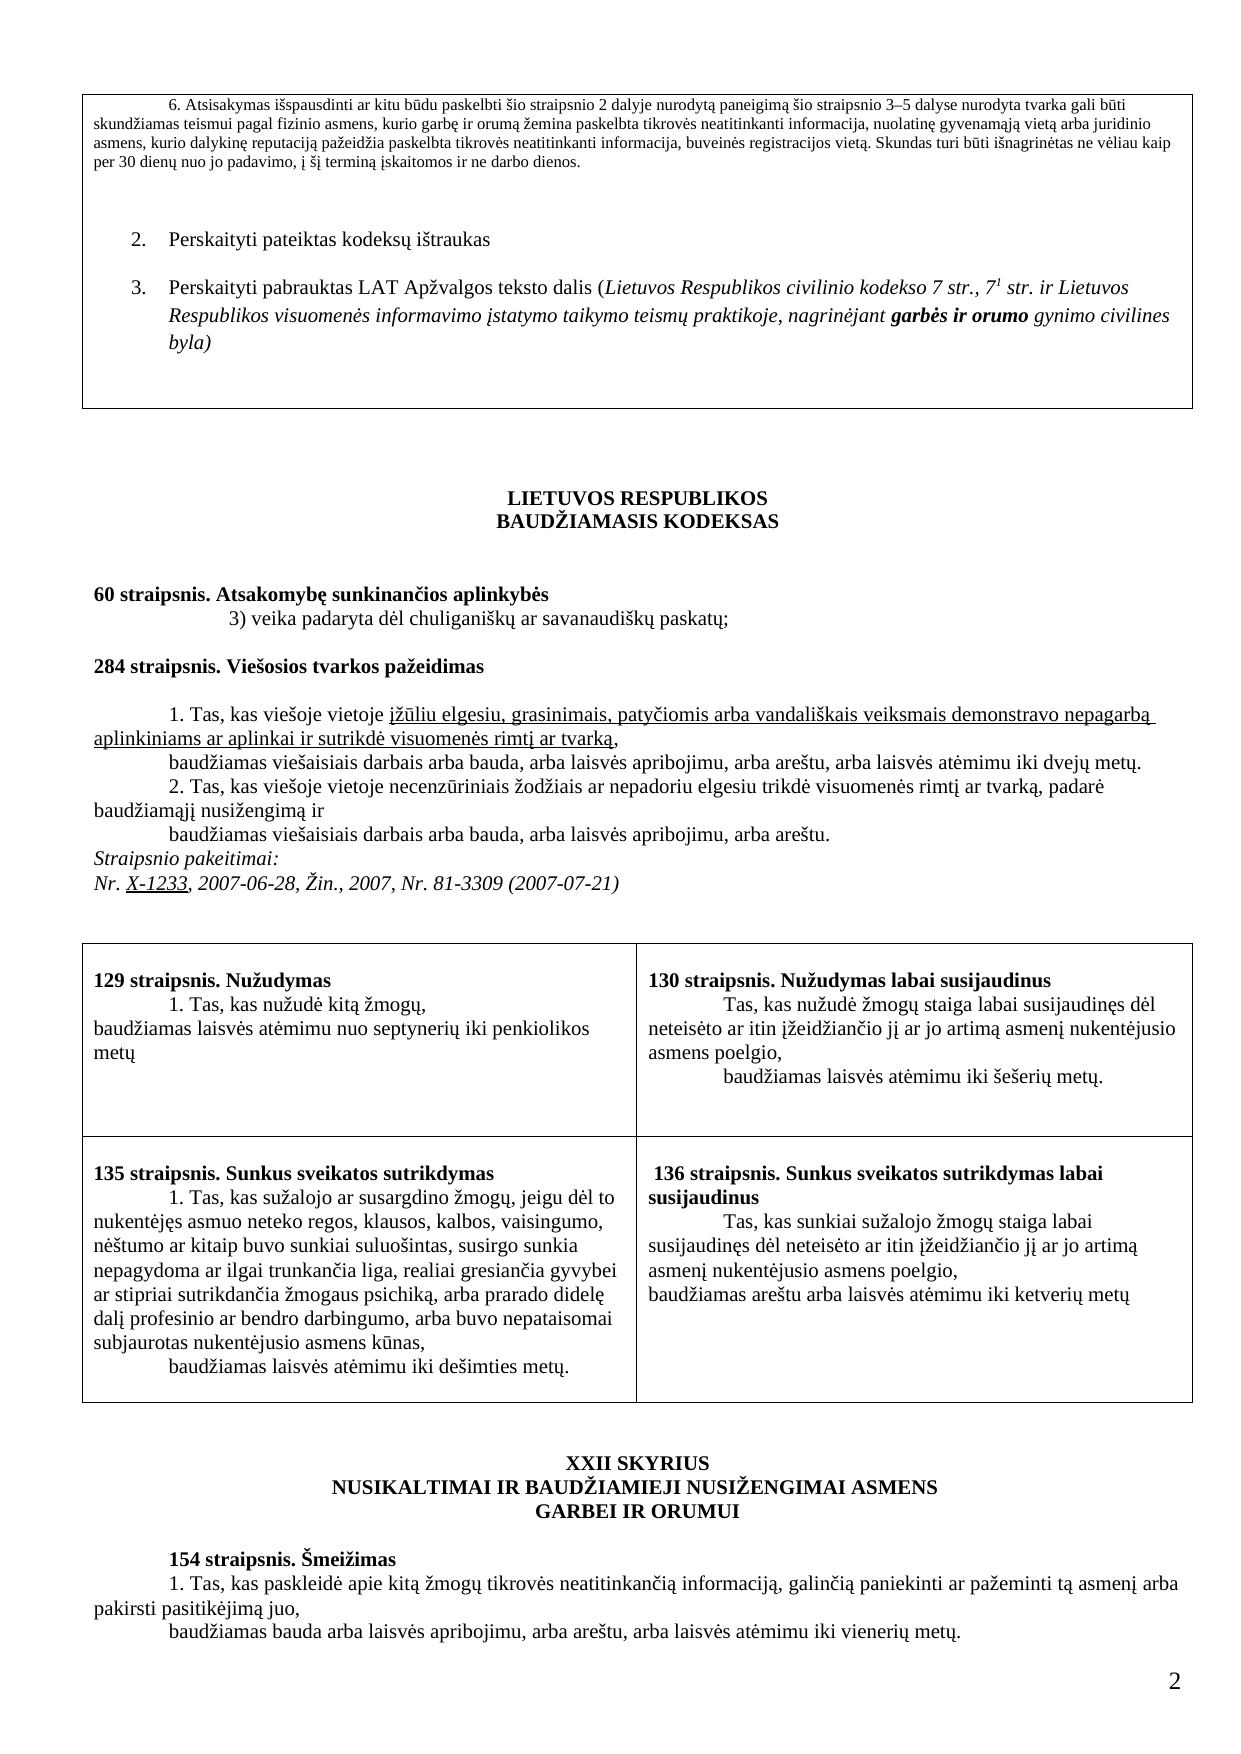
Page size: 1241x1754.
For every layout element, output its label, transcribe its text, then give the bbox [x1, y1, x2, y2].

text baudžiamas bauda arba laisvės apribojimu, arba areštu, arba laisvės atėmimu iki vienerių metų. [94, 1619, 1181, 1643]
table_header 130 straipsnis. Nužudymas labai susijaudinus Tas, kas nužudė žmogų staiga labai susijaudinęs dėl neteisėto ar itin įžeidžiančio jį ar jo artimą asmenį nukentėjusio asmens poelgio, baudžiamas laisvės atėmimu iki šešerių metų. [637, 944, 1192, 1136]
table_cell 135 straipsnis. Sunkus sveikatos sutrikdymas 1. Tas, kas sužalojo ar susargdino žmogų, jeigu dėl to nukentėjęs asmuo neteko regos, klausos, kalbos, vaisingumo, nėštumo ar kitaip buvo sunkiai suluošintas, susirgo sunkia nepagydoma ar ilgai trunkančia liga, realiai gresiančia gyvybei ar stipriai sutrikdančia žmogaus psichiką, arba prarado didelę dalį profesinio ar bendro darbingumo, arba buvo nepataisomai subjaurotas nukentėjusio asmens kūnas, baudžiamas laisvės atėmimu iki dešimties metų. [83, 1137, 636, 1402]
text LIETUVOS RESPUBLIKOS [94, 485, 1181, 509]
text NUSIKALTIMAI IR BAUDŽIAMIEJI NUSIŽENGIMAI ASMENS [94, 1475, 1181, 1499]
text 284 straipsnis. Viešosios tvarkos pažeidimas [94, 654, 1181, 678]
text 3) veika padaryta dėl chuliganiškų ar savanaudiškų paskatų; [229, 606, 1181, 630]
text baudžiamas viešaisiais darbais arba bauda, arba laisvės apribojimu, arba areštu, arba laisvės atėmimu iki dvejų metų. [94, 750, 1181, 774]
text baudžiamas viešaisiais darbais arba bauda, arba laisvės apribojimu, arba areštu. [94, 822, 1181, 846]
table_header 6. Atsisakymas išspausdinti ar kitu būdu paskelbti šio straipsnio 2 dalyje nurodytą paneigimą šio straipsnio 3–5 dalyse nurodyta tvarka gali būti skundžiamas teismui pagal fizinio asmens, kurio garbę ir orumą žemina paskelbta tikrovės neatitinkanti informacija, nuolatinę gyvenamąją vietą arba juridinio asmens, kurio dalykinę reputaciją pažeidžia paskelbta tikrovės neatitinkanti informacija, buveinės registracijos vietą. Skundas turi būti išnagrinėtas ne vėliau kaip per 30 dienų nuo jo padavimo, į šį terminą įskaitomos ir ne darbo dienos. Perskaityti pateiktas kodeksų ištraukas Perskaityti pabrauktas LAT Apžvalgos teksto dalis (Lietuvos Respublikos civilinio kodekso 7 str., 71 str. ir Lietuvos Respublikos visuomenės informavimo įstatymo taikymo teismų praktikoje, nagrinėjant garbės ir orumo gynimo civilines byla) [83, 95, 1192, 407]
text BAUDŽIAMASIS KODEKSAS [94, 509, 1181, 533]
text Nr. X-1233, 2007-06-28, Žin., 2007, Nr. 81-3309 (2007-07-21) [94, 870, 1181, 894]
text Straipsnio pakeitimai: [94, 846, 1181, 870]
table_cell 136 straipsnis. Sunkus sveikatos sutrikdymas labai susijaudinus Tas, kas sunkiai sužalojo žmogų staiga labai susijaudinęs dėl neteisėto ar itin įžeidžiančio jį ar jo artimą asmenį nukentėjusio asmens poelgio, baudžiamas areštu arba laisvės atėmimu iki ketverių metų [637, 1137, 1192, 1402]
text 2. Tas, kas viešoje vietoje necenzūriniais žodžiais ar nepadoriu elgesiu trikdė visuomenės rimtį ar tvarką, padarė baudžiamąjį nusižengimą ir [94, 774, 1181, 822]
table_header 129 straipsnis. Nužudymas 1. Tas, kas nužudė kitą žmogų, baudžiamas laisvės atėmimu nuo septynerių iki penkiolikos metų [83, 944, 636, 1136]
text XXII SKYRIUS [94, 1451, 1181, 1475]
text 60 straipsnis. Atsakomybę sunkinančios aplinkybės [94, 582, 1181, 606]
text 1. Tas, kas viešoje vietoje įžūliu elgesiu, grasinimais, patyčiomis arba vandališkais veiksmais demonstravo nepagarbą aplinkiniams ar aplinkai ir sutrikdė visuomenės rimtį ar tvarką, [94, 702, 1181, 750]
text 1. Tas, kas paskleidė apie kitą žmogų tikrovės neatitinkančią informaciją, galinčią paniekinti ar pažeminti tą asmenį arba pakirsti pasitikėjimą juo, [94, 1571, 1181, 1619]
text 154 straipsnis. Šmeižimas [94, 1547, 1181, 1571]
text GARBEI IR ORUMUI [94, 1499, 1181, 1523]
